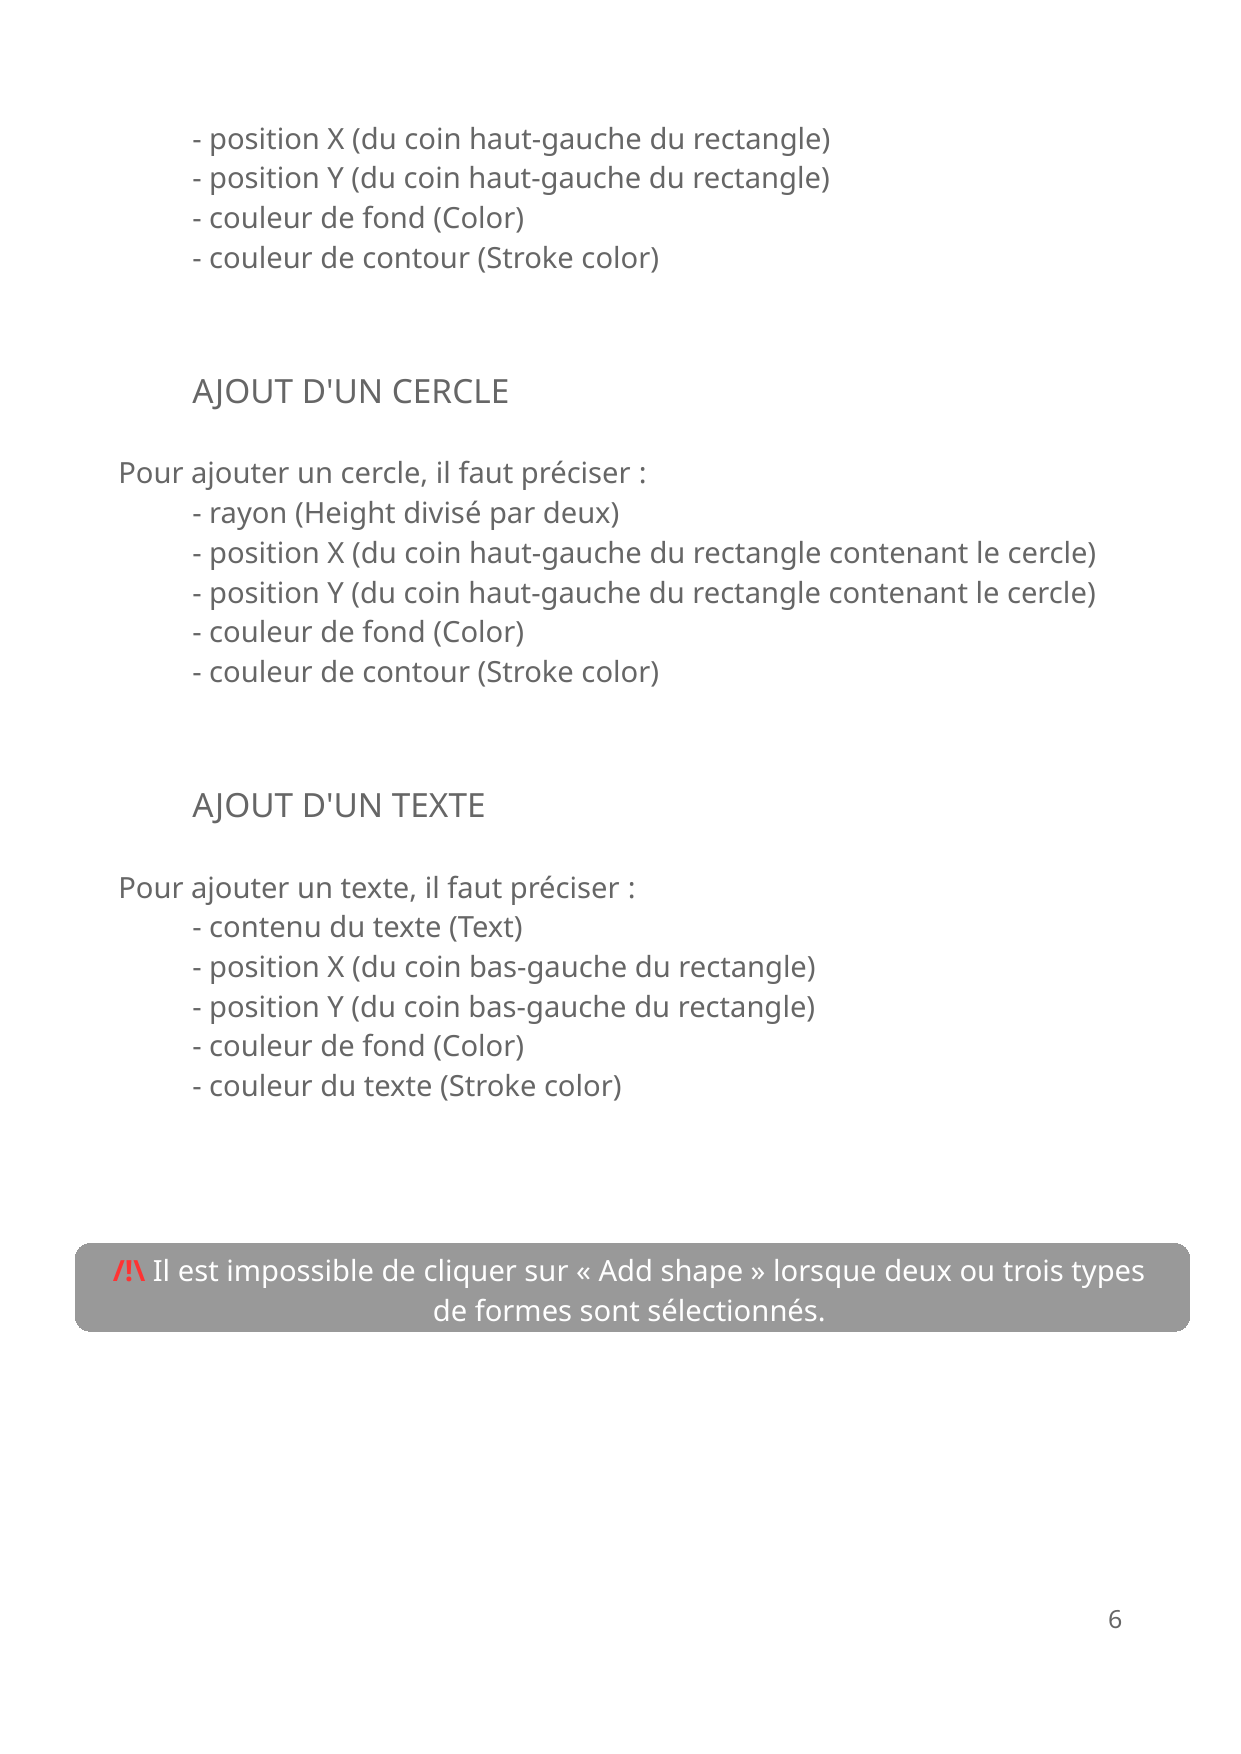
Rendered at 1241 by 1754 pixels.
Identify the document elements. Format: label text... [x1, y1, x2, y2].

text - position X (du coin bas-gauche du rectangle) [118, 946, 1122, 986]
text - couleur de contour (Stroke color) [118, 651, 1122, 691]
text - position Y (du coin haut-gauche du rectangle) [118, 158, 1122, 197]
text - position X (du coin haut-gauche du rectangle contenant le cercle) [118, 532, 1122, 572]
text - position Y (du coin haut-gauche du rectangle contenant le cercle) [118, 572, 1122, 612]
text AJOUT D'UN CERCLE [118, 368, 1122, 413]
text - position X (du coin haut-gauche du rectangle) [118, 118, 1122, 158]
text - couleur de fond (Color) [118, 197, 1122, 237]
text - position Y (du coin bas-gauche du rectangle) [118, 986, 1122, 1026]
text - couleur de fond (Color) [118, 612, 1122, 651]
text - couleur de fond (Color) [118, 1026, 1122, 1065]
text - rayon (Height divisé par deux) [118, 492, 1122, 532]
text - couleur du texte (Stroke color) [118, 1065, 1122, 1105]
text - couleur de contour (Stroke color) [118, 237, 1122, 277]
text - contenu du texte (Text) [118, 907, 1122, 946]
text Pour ajouter un texte, il faut préciser : [118, 867, 1122, 907]
text AJOUT D'UN TEXTE [118, 782, 1122, 827]
text Pour ajouter un cercle, il faut préciser : [118, 453, 1122, 492]
